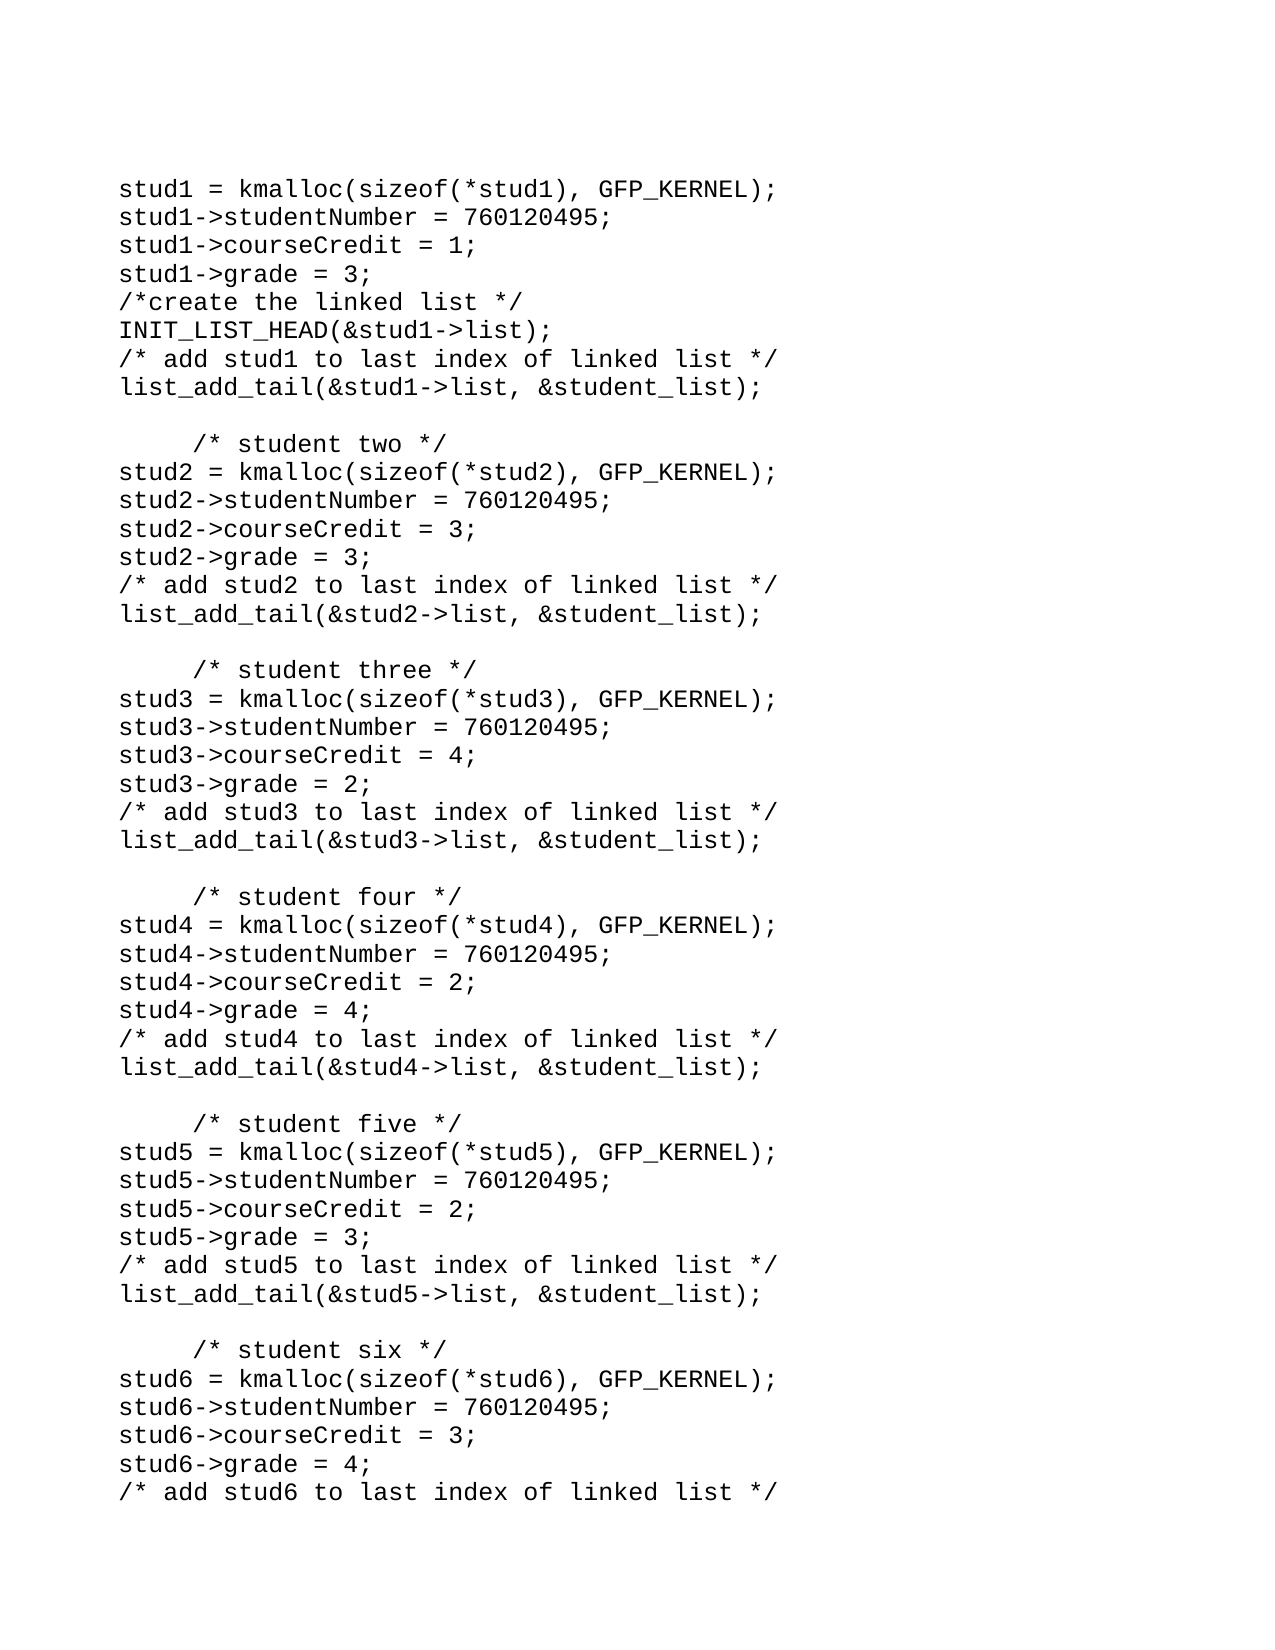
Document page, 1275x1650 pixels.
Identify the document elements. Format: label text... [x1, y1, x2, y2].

text stud6->courseCredit = 3; [118, 1423, 1157, 1451]
text stud4->courseCredit = 2; [118, 970, 1157, 998]
text list_add_tail(&stud2->list, &student_list); [118, 601, 1157, 630]
text /* student three */ [118, 658, 1157, 686]
text stud6 = kmalloc(sizeof(*stud6), GFP_KERNEL); [118, 1366, 1157, 1395]
text list_add_tail(&stud3->list, &student_list); [118, 828, 1157, 856]
text /* student four */ [118, 885, 1157, 913]
text stud4->grade = 4; [118, 998, 1157, 1026]
text stud2->grade = 3; [118, 545, 1157, 573]
text /* add stud3 to last index of linked list */ [118, 800, 1157, 828]
text /*create the linked list */ [118, 290, 1157, 318]
text /* add stud5 to last index of linked list */ [118, 1253, 1157, 1281]
text list_add_tail(&stud1->list, &student_list); [118, 375, 1157, 403]
text stud4->studentNumber = 760120495; [118, 941, 1157, 970]
text stud5 = kmalloc(sizeof(*stud5), GFP_KERNEL); [118, 1140, 1157, 1168]
text stud3->grade = 2; [118, 771, 1157, 800]
text stud3->courseCredit = 4; [118, 743, 1157, 771]
text stud1 = kmalloc(sizeof(*stud1), GFP_KERNEL); [118, 176, 1157, 205]
text stud3 = kmalloc(sizeof(*stud3), GFP_KERNEL); [118, 686, 1157, 715]
text /* student five */ [118, 1111, 1157, 1140]
text list_add_tail(&stud4->list, &student_list); [118, 1055, 1157, 1083]
text stud1->studentNumber = 760120495; [118, 205, 1157, 233]
text stud2->courseCredit = 3; [118, 516, 1157, 545]
text /* add stud1 to last index of linked list */ [118, 346, 1157, 375]
text stud3->studentNumber = 760120495; [118, 715, 1157, 743]
text list_add_tail(&stud5->list, &student_list); [118, 1281, 1157, 1310]
text stud5->studentNumber = 760120495; [118, 1168, 1157, 1196]
text stud4 = kmalloc(sizeof(*stud4), GFP_KERNEL); [118, 913, 1157, 941]
text stud2->studentNumber = 760120495; [118, 488, 1157, 516]
text /* student six */ [118, 1338, 1157, 1366]
text stud1->grade = 3; [118, 261, 1157, 290]
text stud6->studentNumber = 760120495; [118, 1395, 1157, 1423]
text /* add stud4 to last index of linked list */ [118, 1026, 1157, 1055]
text stud1->courseCredit = 1; [118, 233, 1157, 261]
text stud6->grade = 4; [118, 1451, 1157, 1480]
text /* student two */ [118, 431, 1157, 460]
text stud5->courseCredit = 2; [118, 1196, 1157, 1225]
text INIT_LIST_HEAD(&stud1->list); [118, 318, 1157, 346]
text /* add stud2 to last index of linked list */ [118, 573, 1157, 601]
text /* add stud6 to last index of linked list */ [118, 1480, 1157, 1508]
text stud5->grade = 3; [118, 1225, 1157, 1253]
text stud2 = kmalloc(sizeof(*stud2), GFP_KERNEL); [118, 460, 1157, 488]
